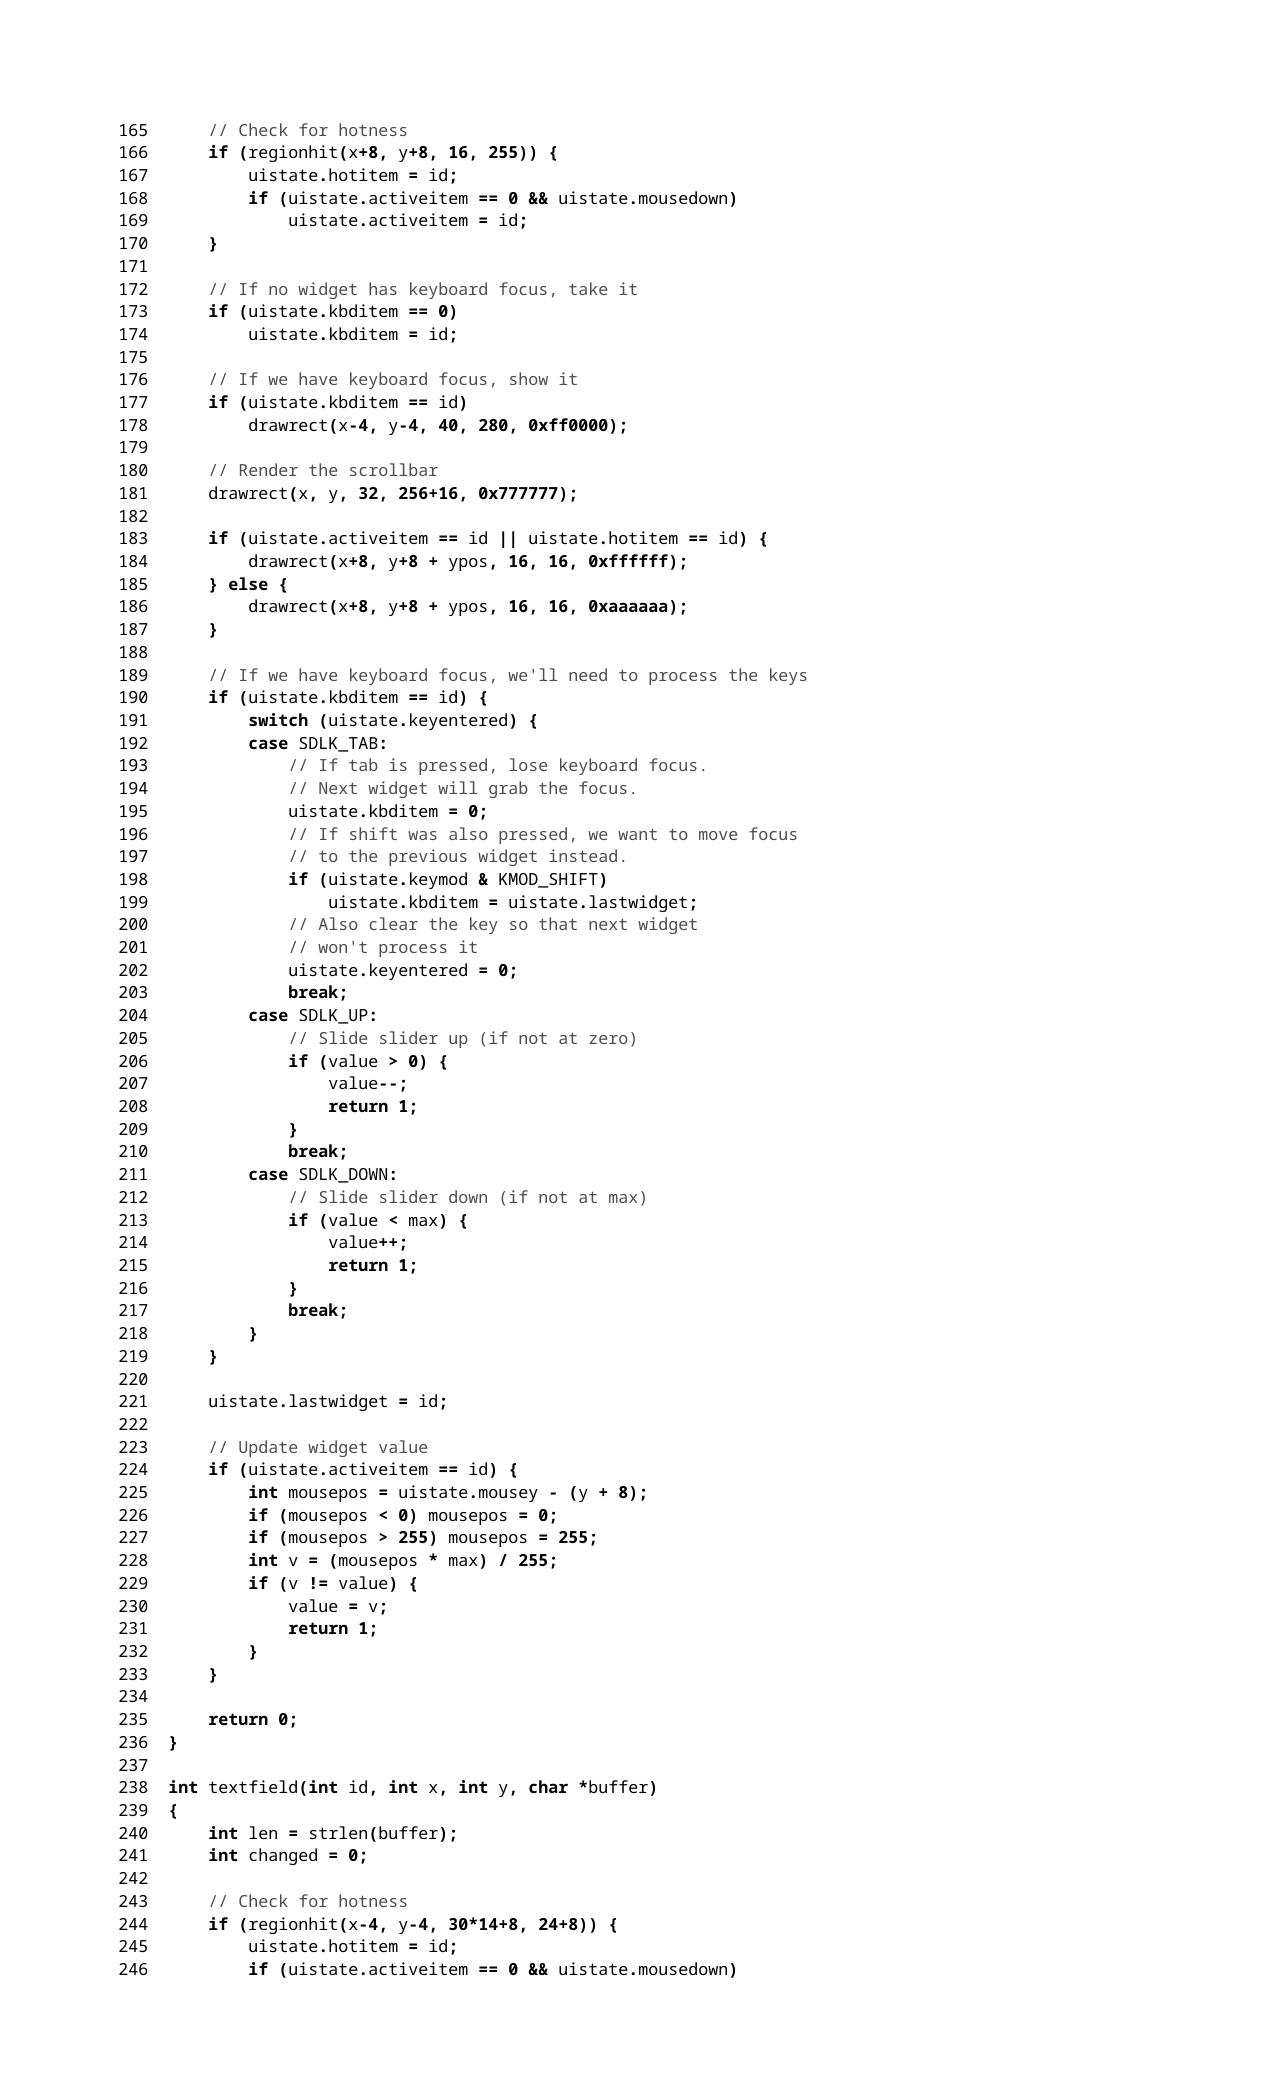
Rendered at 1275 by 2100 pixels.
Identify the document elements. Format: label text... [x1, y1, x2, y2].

subtitle 191 switch (uistate.keyentered) { [118, 708, 1157, 731]
subtitle 203 break; [118, 981, 1157, 1004]
subtitle 213 if (value < max) { [118, 1208, 1157, 1231]
subtitle 181 drawrect(x, y, 32, 256+16, 0x777777); [118, 481, 1157, 504]
subtitle 176 // If we have keyboard focus, show it [118, 368, 1157, 391]
subtitle 199 uistate.kbditem = uistate.lastwidget; [118, 890, 1157, 913]
subtitle 212 // Slide slider down (if not at max) [118, 1185, 1157, 1208]
subtitle 244 if (regionhit(x-4, y-4, 30*14+8, 24+8)) { [118, 1912, 1157, 1935]
subtitle 215 return 1; [118, 1253, 1157, 1276]
subtitle 231 return 1; [118, 1617, 1157, 1639]
subtitle 189 // If we have keyboard focus, we'll need to process the keys [118, 663, 1157, 686]
subtitle 196 // If shift was also pressed, we want to move focus [118, 822, 1157, 845]
subtitle 217 break; [118, 1299, 1157, 1322]
subtitle 167 uistate.hotitem = id; [118, 163, 1157, 186]
subtitle 214 value++; [118, 1231, 1157, 1253]
subtitle 207 value--; [118, 1072, 1157, 1094]
subtitle 173 if (uistate.kbditem == 0) [118, 300, 1157, 322]
subtitle 241 int changed = 0; [118, 1844, 1157, 1867]
subtitle 242 [118, 1867, 1157, 1889]
subtitle 197 // to the previous widget instead. [118, 845, 1157, 867]
subtitle 236 } [118, 1730, 1157, 1753]
subtitle 194 // Next widget will grab the focus. [118, 777, 1157, 799]
subtitle 228 int v = (mousepos * max) / 255; [118, 1549, 1157, 1571]
subtitle 201 // won't process it [118, 936, 1157, 958]
subtitle 230 value = v; [118, 1594, 1157, 1617]
subtitle 224 if (uistate.activeitem == id) { [118, 1458, 1157, 1481]
subtitle 193 // If tab is pressed, lose keyboard focus. [118, 754, 1157, 777]
subtitle 205 // Slide slider up (if not at zero) [118, 1026, 1157, 1049]
subtitle 200 // Also clear the key so that next widget [118, 913, 1157, 936]
subtitle 187 } [118, 618, 1157, 640]
subtitle 208 return 1; [118, 1094, 1157, 1117]
subtitle 218 } [118, 1322, 1157, 1344]
subtitle 180 // Render the scrollbar [118, 459, 1157, 481]
subtitle 226 if (mousepos < 0) mousepos = 0; [118, 1503, 1157, 1526]
subtitle 168 if (uistate.activeitem == 0 && uistate.mousedown) [118, 186, 1157, 209]
subtitle 179 [118, 436, 1157, 459]
subtitle 165 // Check for hotness [118, 118, 1157, 141]
subtitle 195 uistate.kbditem = 0; [118, 799, 1157, 822]
subtitle 186 drawrect(x+8, y+8 + ypos, 16, 16, 0xaaaaaa); [118, 595, 1157, 618]
subtitle 220 [118, 1367, 1157, 1390]
subtitle 183 if (uistate.activeitem == id || uistate.hotitem == id) { [118, 527, 1157, 549]
subtitle 227 if (mousepos > 255) mousepos = 255; [118, 1526, 1157, 1549]
subtitle 219 } [118, 1344, 1157, 1367]
subtitle 192 case SDLK_TAB: [118, 731, 1157, 754]
subtitle 210 break; [118, 1140, 1157, 1163]
subtitle 177 if (uistate.kbditem == id) [118, 391, 1157, 413]
subtitle 198 if (uistate.keymod & KMOD_SHIFT) [118, 867, 1157, 890]
subtitle 225 int mousepos = uistate.mousey - (y + 8); [118, 1481, 1157, 1503]
subtitle 190 if (uistate.kbditem == id) { [118, 686, 1157, 708]
subtitle 204 case SDLK_UP: [118, 1004, 1157, 1026]
subtitle 174 uistate.kbditem = id; [118, 322, 1157, 345]
subtitle 169 uistate.activeitem = id; [118, 209, 1157, 232]
subtitle 223 // Update widget value [118, 1435, 1157, 1458]
subtitle 246 if (uistate.activeitem == 0 && uistate.mousedown) [118, 1957, 1157, 1980]
subtitle 222 [118, 1412, 1157, 1435]
subtitle 171 [118, 254, 1157, 277]
subtitle 238 int textfield(int id, int x, int y, char *buffer) [118, 1776, 1157, 1798]
subtitle 182 [118, 504, 1157, 527]
subtitle 221 uistate.lastwidget = id; [118, 1390, 1157, 1412]
subtitle 243 // Check for hotness [118, 1889, 1157, 1912]
subtitle 178 drawrect(x-4, y-4, 40, 280, 0xff0000); [118, 413, 1157, 436]
subtitle 211 case SDLK_DOWN: [118, 1163, 1157, 1185]
subtitle 234 [118, 1685, 1157, 1708]
subtitle 233 } [118, 1662, 1157, 1685]
subtitle 239 { [118, 1798, 1157, 1821]
subtitle 184 drawrect(x+8, y+8 + ypos, 16, 16, 0xffffff); [118, 549, 1157, 572]
subtitle 206 if (value > 0) { [118, 1049, 1157, 1072]
subtitle 240 int len = strlen(buffer); [118, 1821, 1157, 1844]
subtitle 185 } else { [118, 572, 1157, 595]
subtitle 229 if (v != value) { [118, 1571, 1157, 1594]
subtitle 175 [118, 345, 1157, 368]
subtitle 202 uistate.keyentered = 0; [118, 958, 1157, 981]
subtitle 172 // If no widget has keyboard focus, take it [118, 277, 1157, 300]
subtitle 232 } [118, 1639, 1157, 1662]
subtitle 166 if (regionhit(x+8, y+8, 16, 255)) { [118, 141, 1157, 163]
subtitle 245 uistate.hotitem = id; [118, 1935, 1157, 1957]
subtitle 209 } [118, 1117, 1157, 1140]
subtitle 237 [118, 1753, 1157, 1776]
subtitle 216 } [118, 1276, 1157, 1299]
subtitle 188 [118, 640, 1157, 663]
subtitle 235 return 0; [118, 1708, 1157, 1730]
subtitle 170 } [118, 232, 1157, 254]
